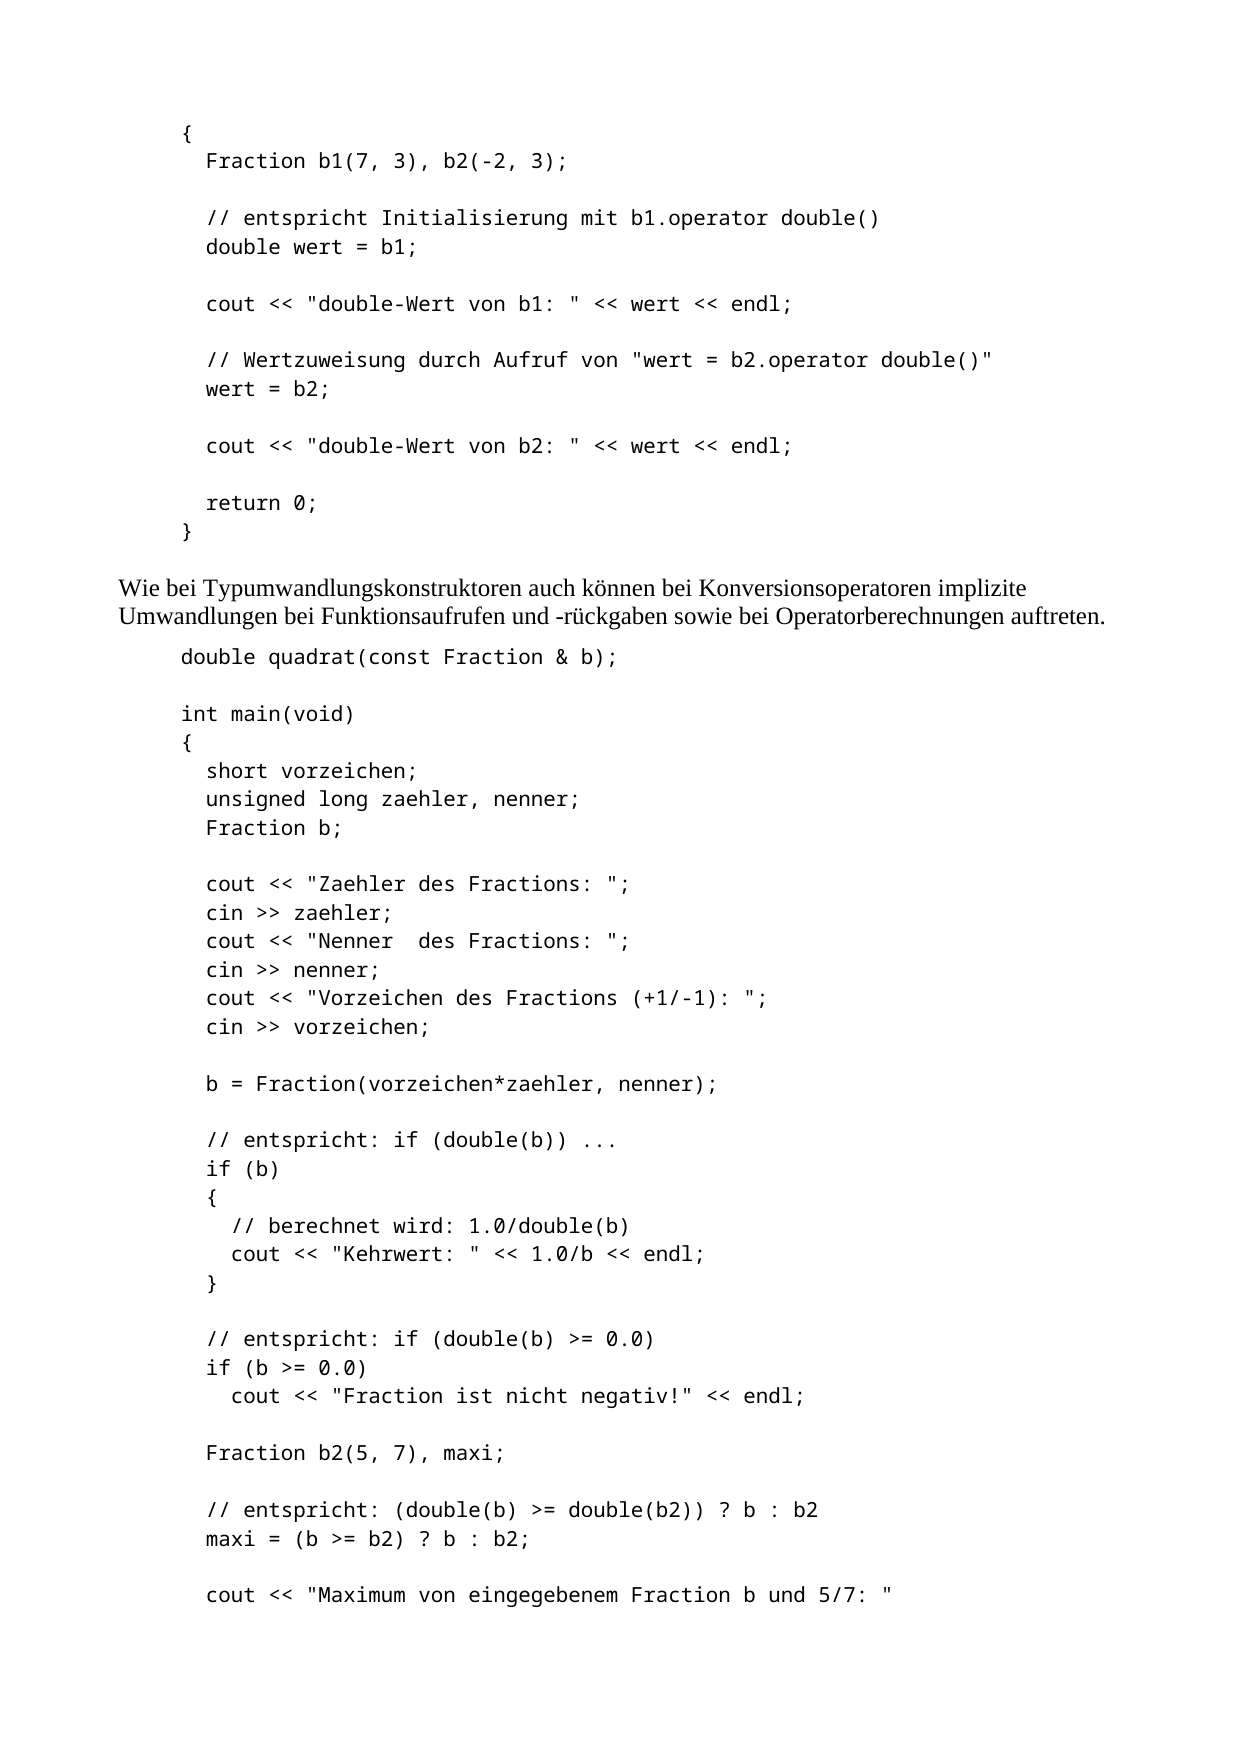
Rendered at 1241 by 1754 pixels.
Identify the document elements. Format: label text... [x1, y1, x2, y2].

text int main(void) [118, 699, 1122, 727]
text cin >> zaehler; [118, 898, 1122, 926]
text { [118, 1182, 1122, 1211]
text unsigned long zaehler, nenner; [118, 784, 1122, 813]
text cin >> vorzeichen; [118, 1012, 1122, 1040]
text cout << "Fraction ist nicht negativ!" << endl; [118, 1381, 1122, 1410]
text wert = b2; [118, 374, 1122, 402]
text return 0; [118, 488, 1122, 516]
text cout << "Kehrwert: " << 1.0/b << endl; [118, 1239, 1122, 1268]
text cout << "Nenner des Fractions: "; [118, 926, 1122, 955]
text cout << "Vorzeichen des Fractions (+1/-1): "; [118, 983, 1122, 1012]
text if (b >= 0.0) [118, 1353, 1122, 1381]
text if (b) [118, 1154, 1122, 1182]
text Wie bei Typumwandlungskonstruktoren auch können bei Konversionsoperatoren implizite Umwandlungen bei Funktionsaufrufen und -rückgaben sowie bei Operatorberechnungen auftreten. [118, 574, 1122, 629]
text cout << "Zaehler des Fractions: "; [118, 869, 1122, 898]
text b = Fraction(vorzeichen*zaehler, nenner); [118, 1069, 1122, 1097]
text } [118, 516, 1122, 545]
text } [118, 1268, 1122, 1296]
text // entspricht: (double(b) >= double(b2)) ? b : b2 [118, 1495, 1122, 1524]
text Fraction b; [118, 813, 1122, 841]
text cin >> nenner; [118, 955, 1122, 983]
text Fraction b2(5, 7), maxi; [118, 1438, 1122, 1467]
text // berechnet wird: 1.0/double(b) [118, 1211, 1122, 1239]
text // entspricht: if (double(b)) ... [118, 1126, 1122, 1154]
text cout << "double-Wert von b2: " << wert << endl; [118, 431, 1122, 459]
text double wert = b1; [118, 232, 1122, 260]
text { [118, 118, 1122, 147]
text Fraction b1(7, 3), b2(-2, 3); [118, 147, 1122, 175]
text // entspricht: if (double(b) >= 0.0) [118, 1324, 1122, 1353]
text maxi = (b >= b2) ? b : b2; [118, 1524, 1122, 1552]
text cout << "double-Wert von b1: " << wert << endl; [118, 289, 1122, 317]
text { [118, 727, 1122, 756]
text double quadrat(const Fraction & b); [118, 642, 1122, 671]
text // entspricht Initialisierung mit b1.operator double() [118, 203, 1122, 232]
text cout << "Maximum von eingegebenem Fraction b und 5/7: " [118, 1581, 1122, 1609]
text short vorzeichen; [118, 756, 1122, 784]
text // Wertzuweisung durch Aufruf von "wert = b2.operator double()" [118, 346, 1122, 374]
